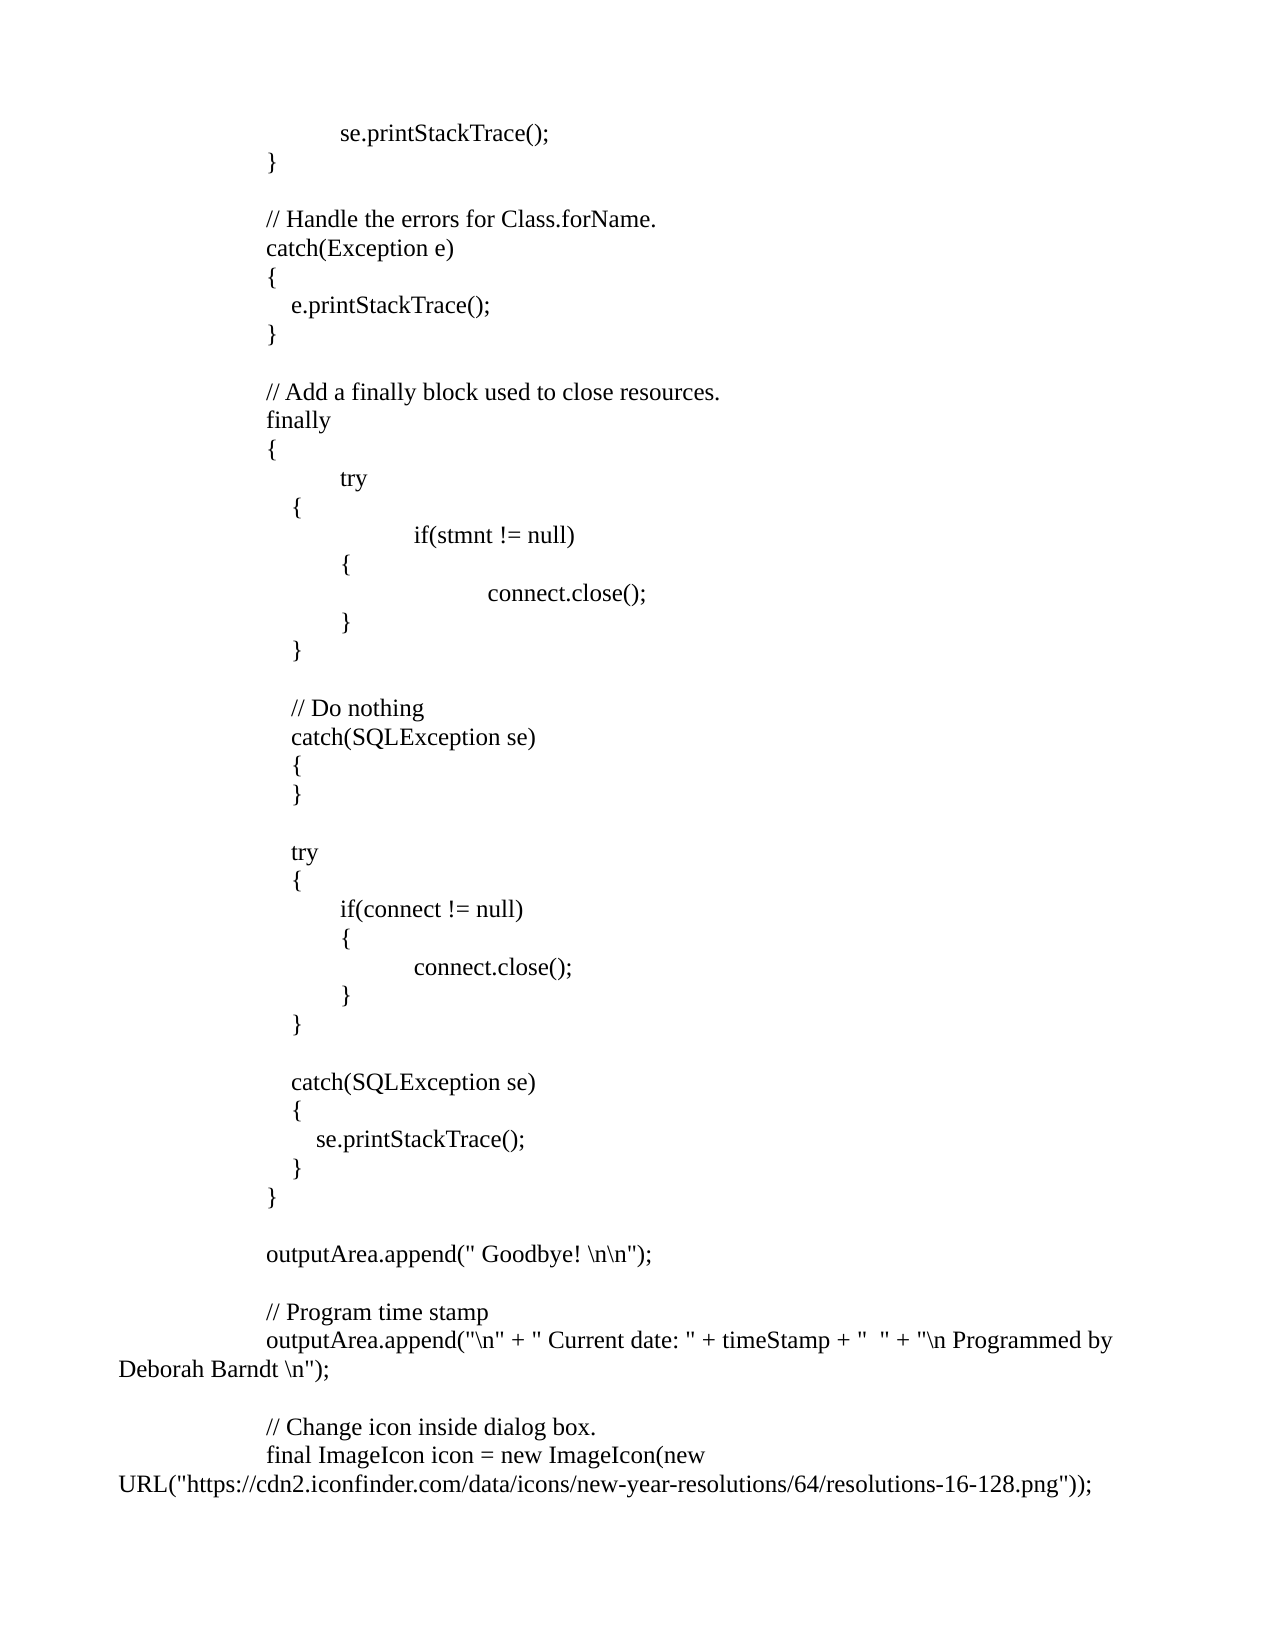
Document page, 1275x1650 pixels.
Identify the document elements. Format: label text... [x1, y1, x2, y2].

text // Change icon inside dialog box. [118, 1412, 1157, 1441]
text } [118, 1009, 1157, 1038]
text try [118, 463, 1157, 492]
text { [118, 492, 1157, 521]
text } [118, 147, 1157, 176]
text // Add a finally block used to close resources. [118, 377, 1157, 406]
text catch(SQLException se) [118, 1067, 1157, 1096]
text finally [118, 406, 1157, 434]
text connect.close(); [118, 578, 1157, 607]
text try [118, 837, 1157, 866]
text { [118, 549, 1157, 578]
text { [118, 1096, 1157, 1124]
text if(connect != null) [118, 894, 1157, 923]
text { [118, 262, 1157, 291]
text } [118, 981, 1157, 1009]
text outputArea.append("\n" + " Current date: " + timeStamp + " " + "\n Programmed by Deborah Barndt \n"); [118, 1326, 1157, 1383]
text { [118, 751, 1157, 779]
text // Handle the errors for Class.forName. [118, 204, 1157, 233]
text e.printStackTrace(); [118, 291, 1157, 319]
text } [118, 779, 1157, 808]
text } [118, 1153, 1157, 1182]
text final ImageIcon icon = new ImageIcon(new URL("https://cdn2.iconfinder.com/data/icons/new-year-resolutions/64/resolutions-16-128.png")); [118, 1441, 1157, 1498]
text catch(SQLException se) [118, 722, 1157, 751]
text se.printStackTrace(); [118, 118, 1157, 147]
text } [118, 1182, 1157, 1211]
text if(stmnt != null) [118, 521, 1157, 549]
text { [118, 434, 1157, 463]
text } [118, 319, 1157, 348]
text outputArea.append(" Goodbye! \n\n"); [118, 1239, 1157, 1268]
text // Program time stamp [118, 1297, 1157, 1326]
text } [118, 636, 1157, 664]
text } [118, 607, 1157, 636]
text catch(Exception e) [118, 233, 1157, 262]
text { [118, 866, 1157, 894]
text se.printStackTrace(); [118, 1124, 1157, 1153]
text connect.close(); [118, 952, 1157, 981]
text { [118, 923, 1157, 952]
text // Do nothing [118, 693, 1157, 722]
